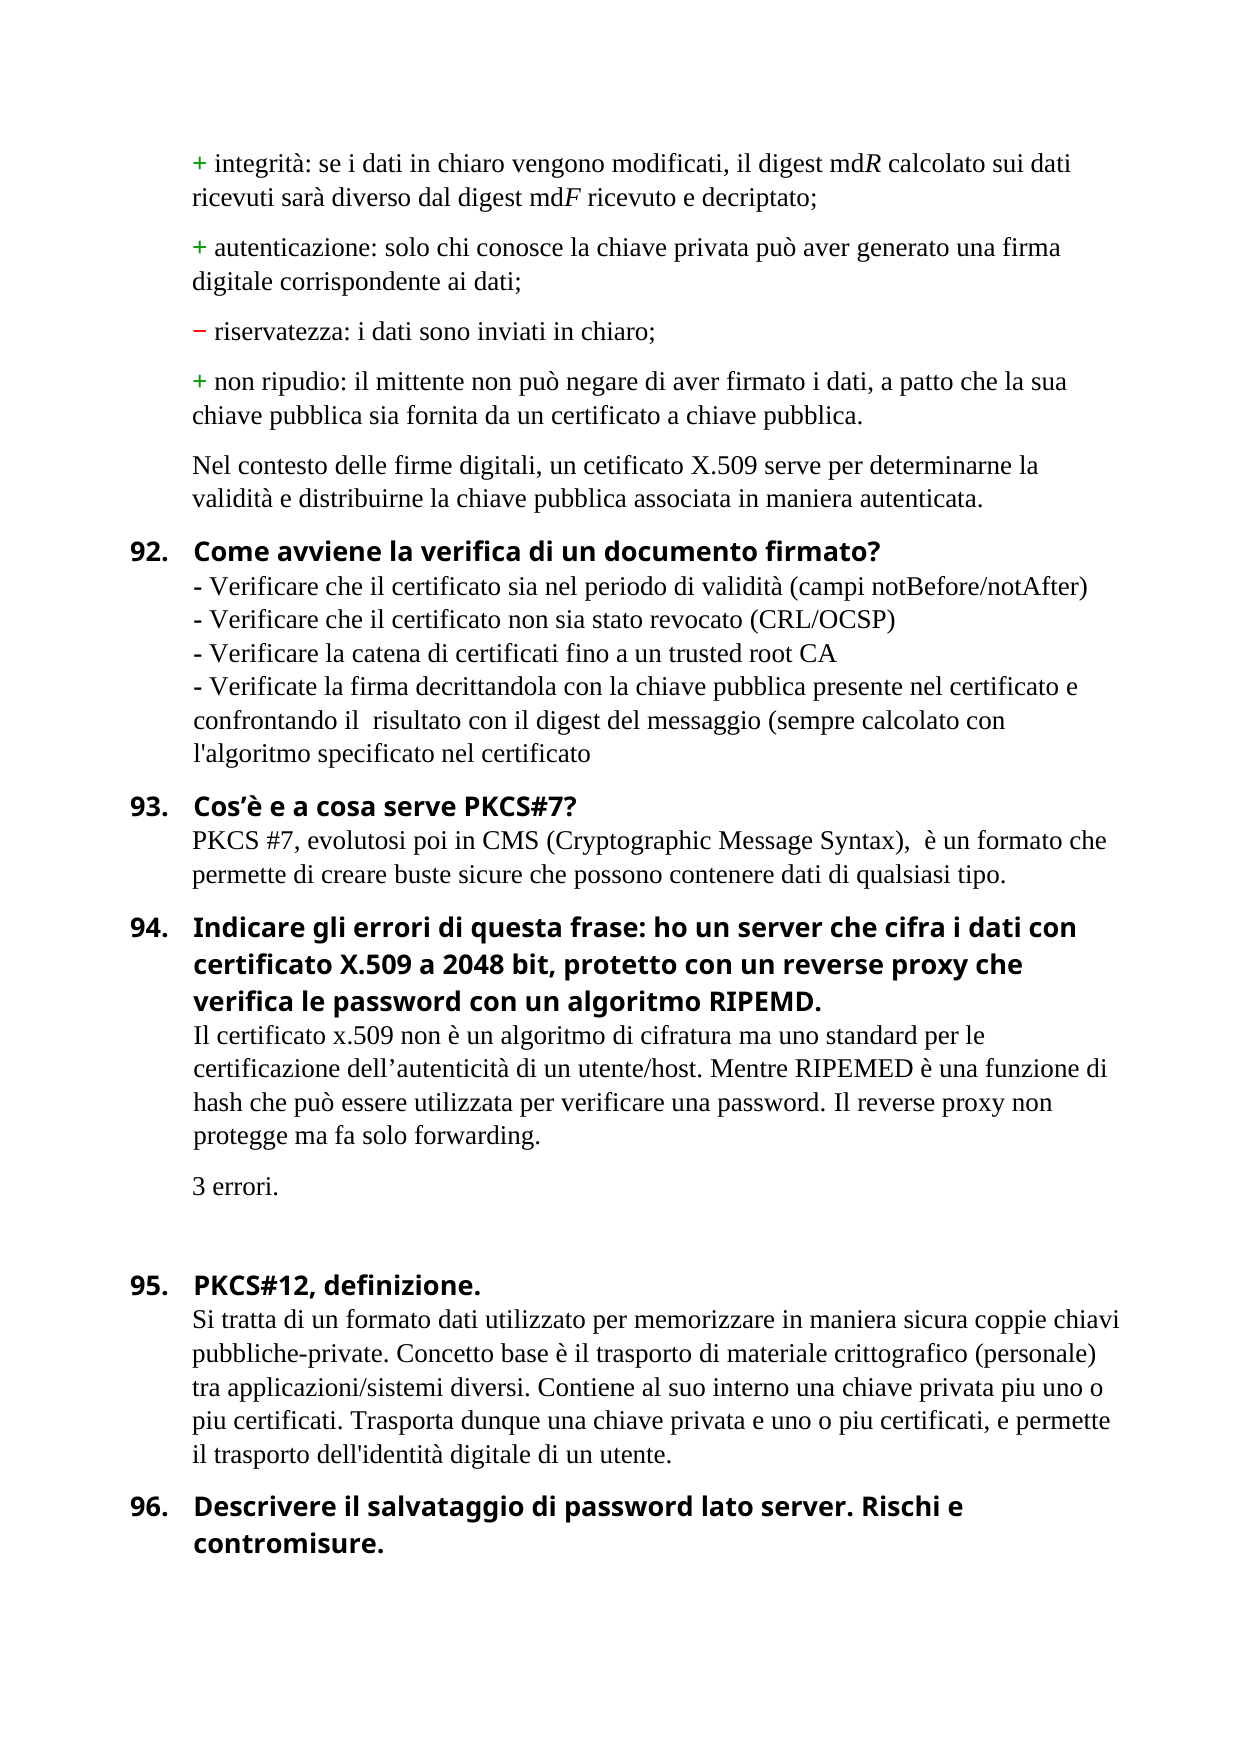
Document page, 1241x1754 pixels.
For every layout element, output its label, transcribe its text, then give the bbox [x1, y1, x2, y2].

text Nel contesto delle firme digitali, un cetificato X.509 serve per determinarne la validità e distribuirne la chiave pubblica associata in maniera autenticata. [118, 449, 1122, 514]
text + autenticazione: solo chi conosce la chiave privata può aver generato una firma digitale corrispondente ai dati; [118, 231, 1122, 296]
list Indicare gli errori di questa frase: ho un server che cifra i dati con certificato X.509 a 2048 bit, protetto con un reverse proxy che verifica le password con un algoritmo RIPEMD. [130, 908, 1122, 1019]
list PKCS#12, definizione. [130, 1267, 1122, 1303]
text − riservatezza: i dati sono inviati in chiaro; [118, 315, 1122, 346]
list Cos’è e a cosa serve PKCS#7? [130, 788, 1122, 824]
list Il certificato x.509 non è un algoritmo di cifratura ma uno standard per le certificazione dell’autenticità di un utente/host. Mentre RIPEMED è una funzione di hash che può essere utilizzata per verificare una password. Il reverse proxy non protegge ma fa solo forwarding. [193, 1019, 1122, 1151]
list Come avviene la verifica di un documento firmato? [130, 533, 1122, 570]
text 3 errori. [118, 1170, 1106, 1201]
list - Verificare che il certificato sia nel periodo di validità (campi notBefore/notAfter) - Verificare che il certificato non sia stato revocato (CRL/OCSP) - Verificare la catena di certificati fino a un trusted root CA - Verificate la firma decrittandola con la chiave pubblica presente nel certificato e confrontando il risultato con il digest del messaggio (sempre calcolato con l'algoritmo specificato nel certificato [193, 570, 1122, 768]
text + non ripudio: il mittente non può negare di aver firmato i dati, a patto che la sua chiave pubblica sia fornita da un certificato a chiave pubblica. [118, 365, 1122, 430]
text PKCS #7, evolutosi poi in CMS (Cryptographic Message Syntax), è un formato che permette di creare buste sicure che possono contenere dati di qualsiasi tipo. [118, 824, 1122, 889]
text Si tratta di un formato dati utilizzato per memorizzare in maniera sicura coppie chiavi pubbliche-private. Concetto base è il trasporto di materiale crittografico (personale) tra applicazioni/sistemi diversi. Contiene al suo interno una chiave privata piu uno o piu certificati. Trasporta dunque una chiave privata e uno o piu certificati, e permette il trasporto dell'identità digitale di un utente. [118, 1303, 1122, 1469]
list Descrivere il salvataggio di password lato server. Rischi e contromisure. [130, 1488, 1122, 1562]
text + integrità: se i dati in chiaro vengono modificati, il digest mdR calcolato sui dati ricevuti sarà diverso dal digest mdF ricevuto e decriptato; [118, 148, 1122, 212]
